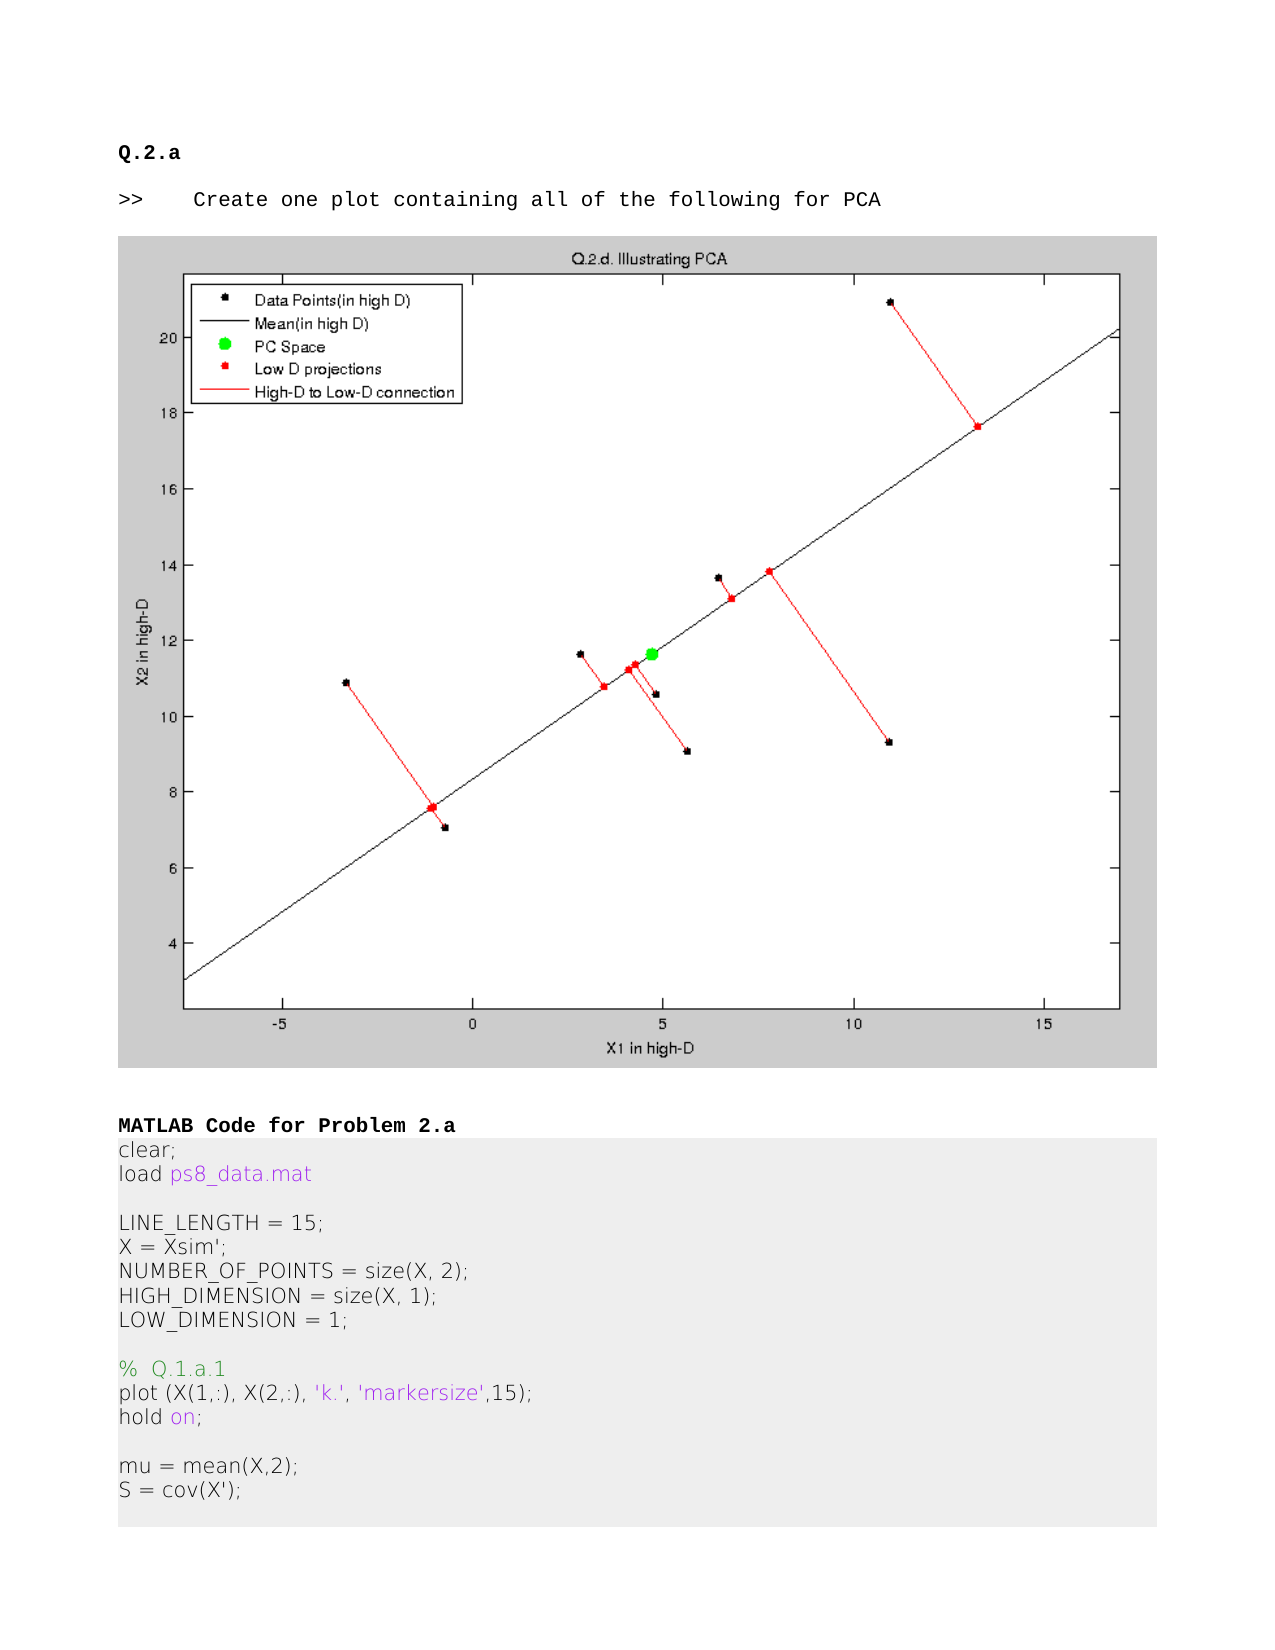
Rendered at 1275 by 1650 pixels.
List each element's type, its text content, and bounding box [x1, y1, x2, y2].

text >> Create one plot containing all of the following for PCA [118, 189, 1157, 213]
text S = cov(X'); [118, 1478, 1157, 1502]
text LOW_DIMENSION = 1; [118, 1308, 1157, 1332]
text load ps8_data.mat [118, 1162, 1157, 1187]
text X = Xsim'; [118, 1235, 1157, 1259]
text hold on; [118, 1405, 1157, 1429]
text plot (X(1,:), X(2,:), 'k.', 'markersize',15); [118, 1381, 1157, 1405]
text MATLAB Code for Problem 2.a [118, 1114, 1157, 1138]
text LINE_LENGTH = 15; [118, 1211, 1157, 1235]
text NUMBER_OF_POINTS = size(X, 2); [118, 1259, 1157, 1284]
text HIGH_DIMENSION = size(X, 1); [118, 1284, 1157, 1308]
text % Q.1.a.1 [118, 1357, 1157, 1381]
picture [118, 236, 1157, 1068]
text mu = mean(X,2); [118, 1454, 1157, 1478]
text Q.2.a [118, 142, 1157, 165]
text clear; [118, 1138, 1157, 1162]
